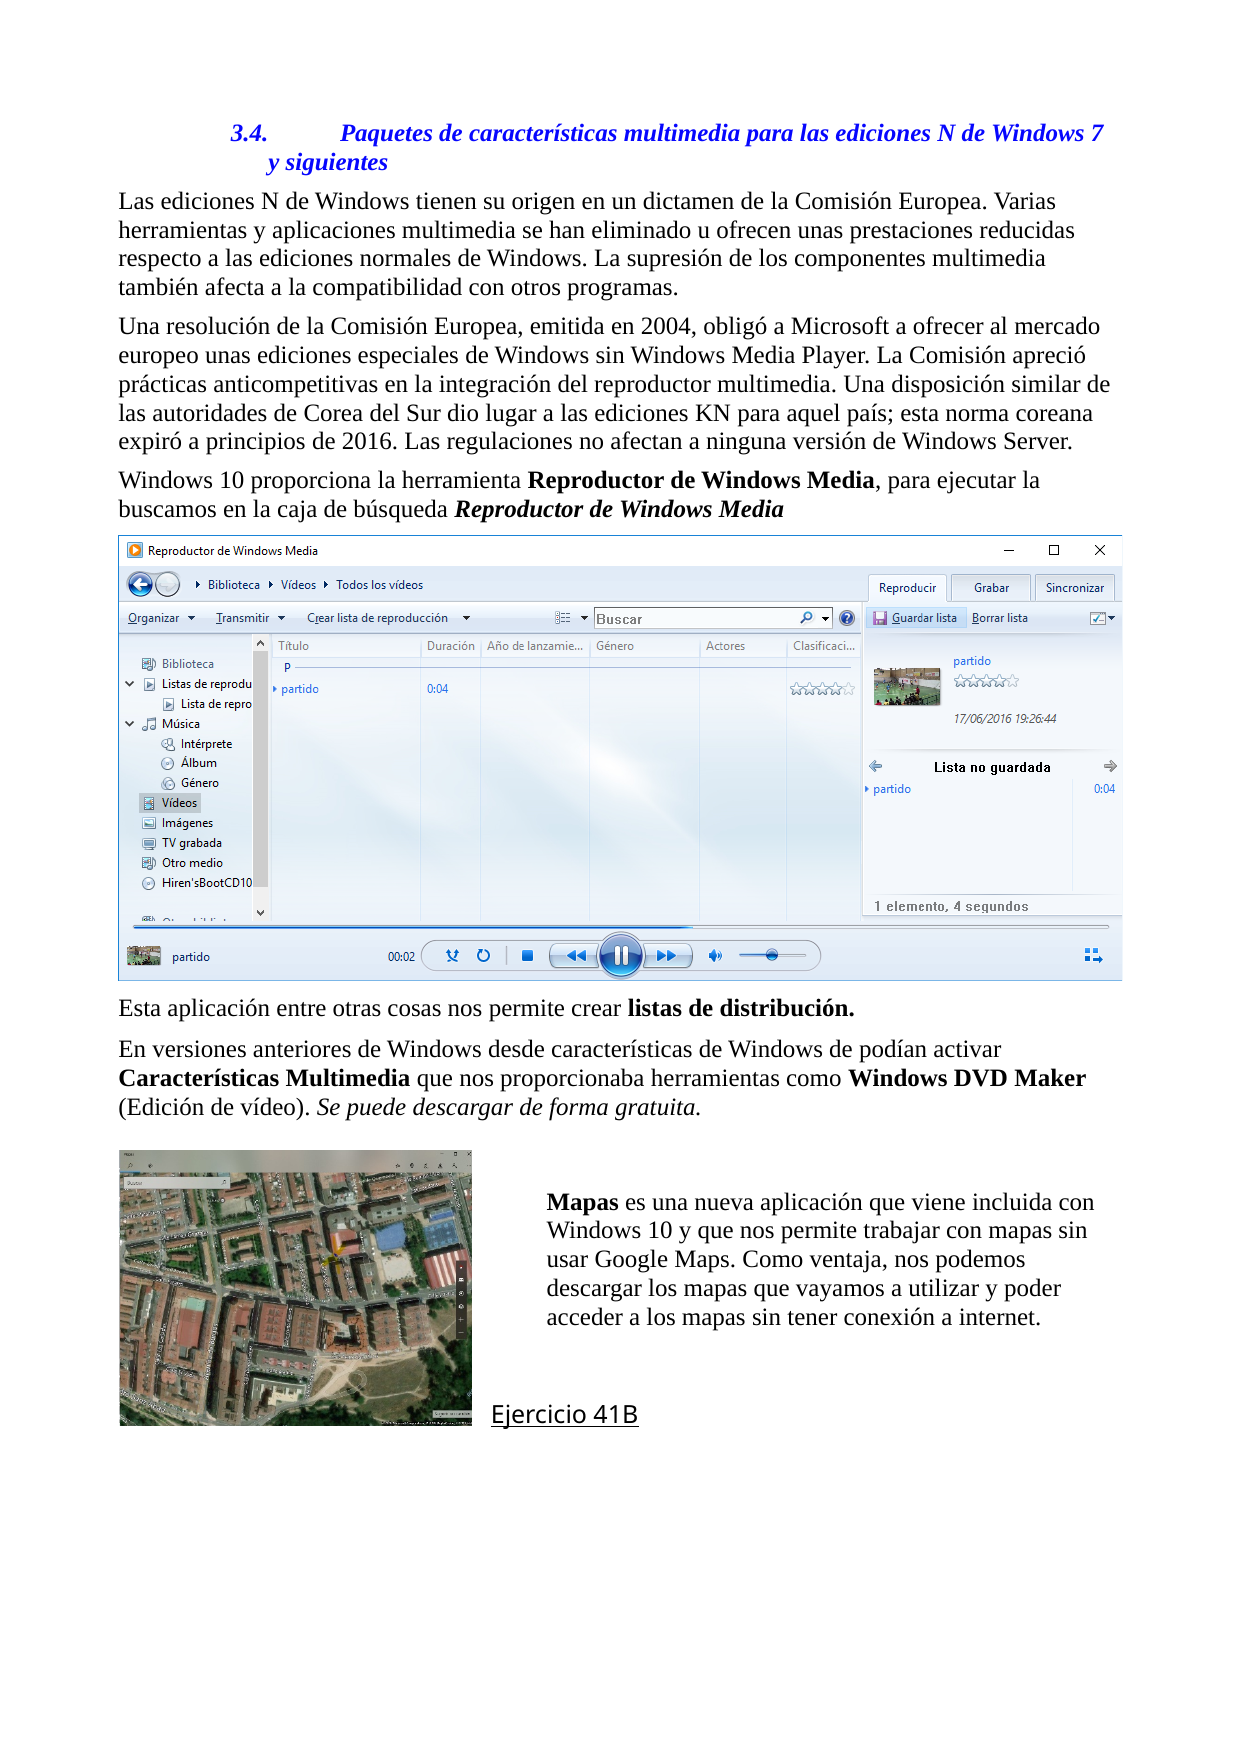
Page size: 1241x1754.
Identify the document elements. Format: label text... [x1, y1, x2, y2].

picture [118, 535, 1123, 981]
text Esta aplicación entre otras cosas nos permite crear listas de distribución. [118, 993, 1122, 1022]
text Una resolución de la Comisión Europea, emitida en 2004, obligó a Microsoft a ofrecer al mercado europeo unas ediciones especiales de Windows sin Windows Media Player. La Comisión apreció prácticas anticompetitivas en la integración del reproductor multimedia. Una disposición similar de las autoridades de Corea del Sur dio lugar a las ediciones KN para aquel país; esta norma coreana expiró a principios de 2016. Las regulaciones no afectan a ninguna versión de Windows Server. [118, 311, 1122, 455]
text En versiones anteriores de Windows desde características de Windows de podían activar Características Multimedia que nos proporcionaba herramientas como Windows DVD Maker (Edición de vídeo). Se puede descargar de forma gratuita. [118, 1034, 1122, 1121]
picture [128, 1150, 476, 1428]
text Ejercicio 41B [118, 1397, 1122, 1431]
text Windows 10 proporciona la herramienta Reproductor de Windows Media, para ejecutar la buscamos en la caja de búsqueda Reproductor de Windows Media [118, 466, 1122, 523]
text Las ediciones N de Windows tienen su origen en un dictamen de la Comisión Europea. Varias herramientas y aplicaciones multimedia se han eliminado u ofrecen unas prestaciones reducidas respecto a las ediciones normales de Windows. La supresión de los componentes multimedia también afecta a la compatibilidad con otros programas. [118, 186, 1122, 301]
subtitle Paquetes de características multimedia para las ediciones N de Windows 7 y siguientes [231, 118, 1122, 176]
text Mapas es una nueva aplicación que viene incluida con Windows 10 y que nos permite trabajar con mapas sin usar Google Maps. Como ventaja, nos podemos descargar los mapas que vayamos a utilizar y poder acceder a los mapas sin tener conexión a internet. [546, 1187, 1122, 1331]
